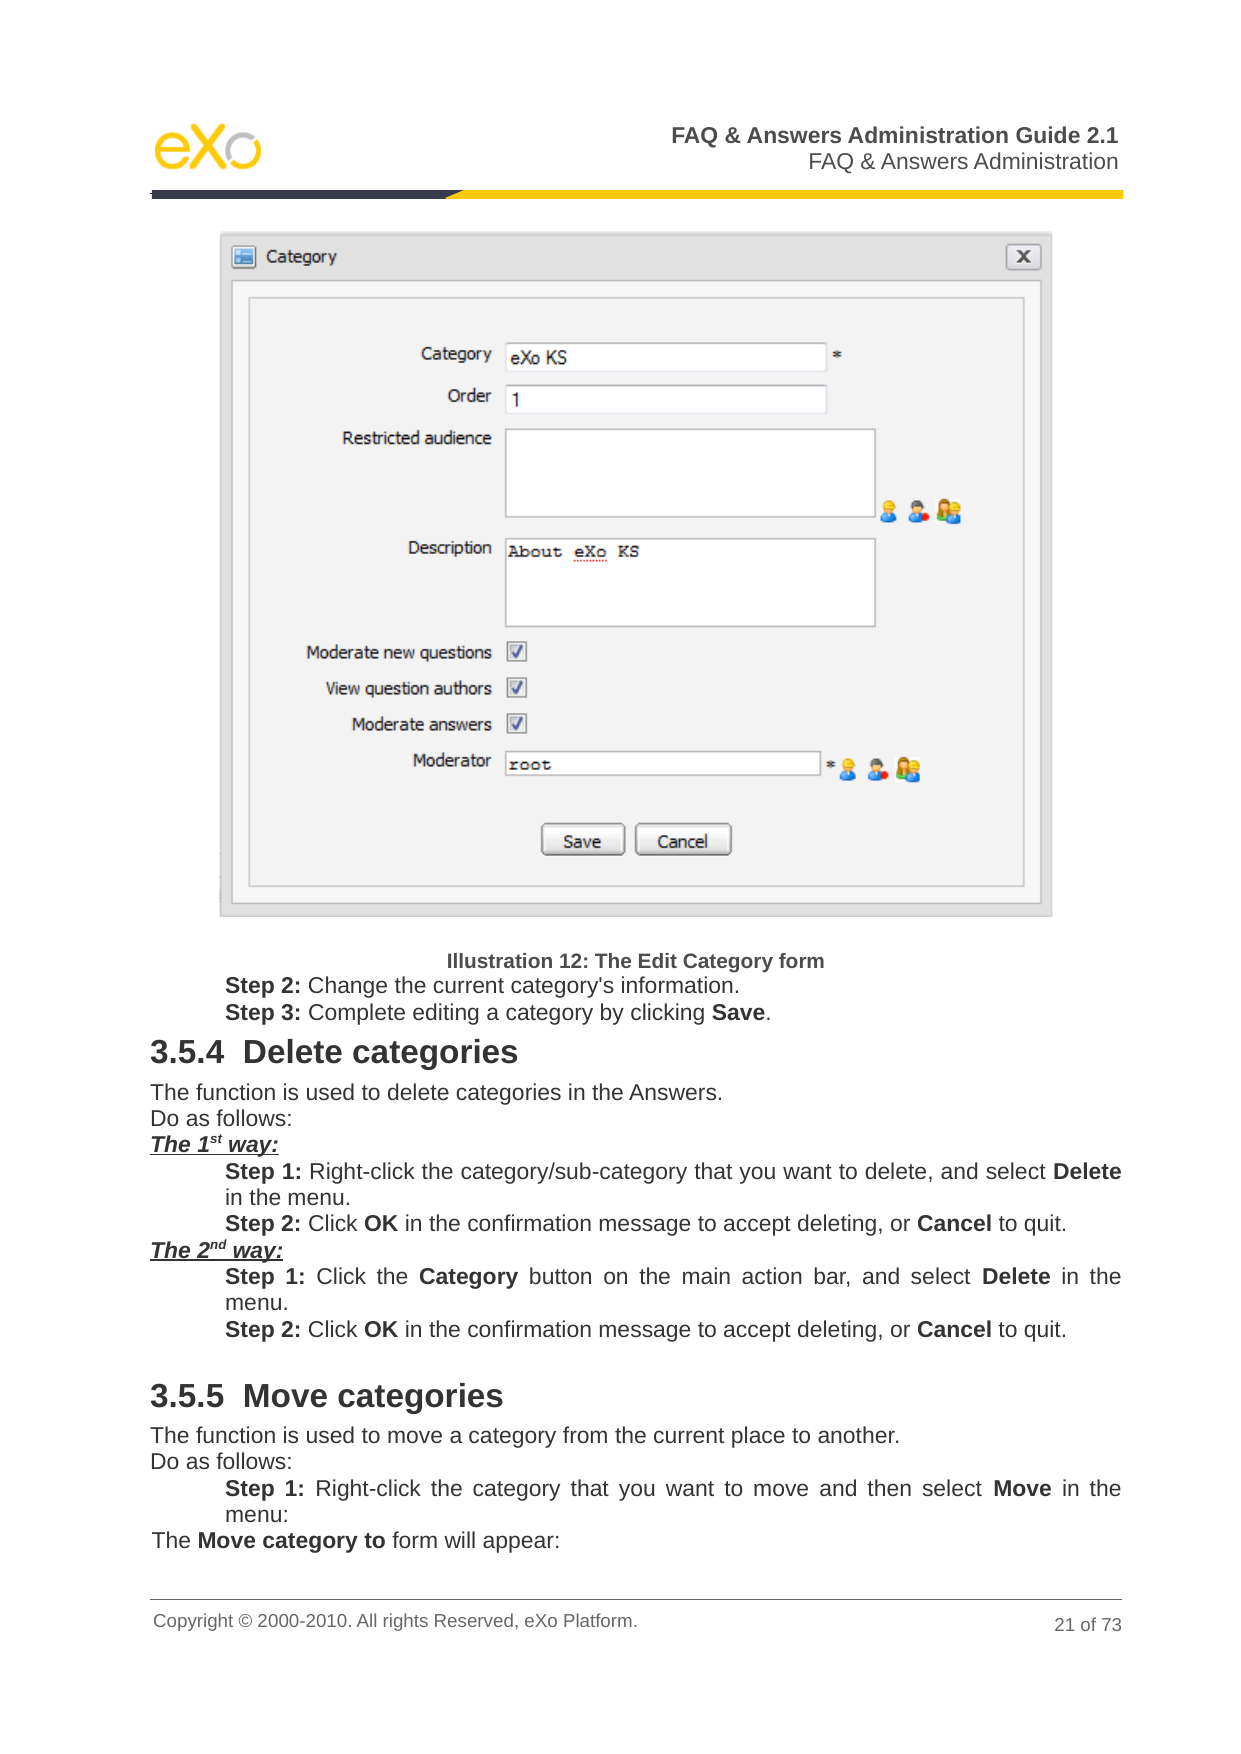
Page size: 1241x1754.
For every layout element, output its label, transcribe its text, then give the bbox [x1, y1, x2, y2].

subtitle Move categories [150, 1376, 1122, 1414]
list Step 2: Click OK in the confirmation message to accept deleting, or Cancel to quit. [187, 1210, 1122, 1237]
list The Move category to form will appear: [114, 1527, 1122, 1554]
list Step 3: Complete editing a category by clicking Save. [187, 999, 1122, 1025]
text Do as follows: [150, 1448, 1122, 1474]
list Step 2: Click OK in the confirmation message to accept deleting, or Cancel to quit. [187, 1316, 1122, 1342]
text The 2nd way: [150, 1237, 1122, 1263]
list Step 1: Click the Category button on the main action bar, and select Delete in the menu. [187, 1263, 1122, 1316]
subtitle Delete categories [150, 1033, 1122, 1071]
text The function is used to delete categories in the Answers. [150, 1078, 1122, 1105]
picture [155, 123, 262, 170]
list Step 2: Change the current category's information. [187, 223, 1122, 999]
text The 1st way: [150, 1131, 1122, 1158]
list Step 1: Right-click the category/sub-category that you want to delete, and select Delete in the menu. [187, 1158, 1122, 1210]
picture [151, 190, 1124, 199]
text Do as follows: [150, 1105, 1122, 1131]
list Illustration 12: The Edit Category form [207, 298, 1064, 972]
picture [219, 231, 1053, 917]
text The function is used to move a category from the current place to another. [150, 1422, 1122, 1448]
list Step 1: Right-click the category that you want to move and then select Move in the menu: [187, 1474, 1122, 1527]
